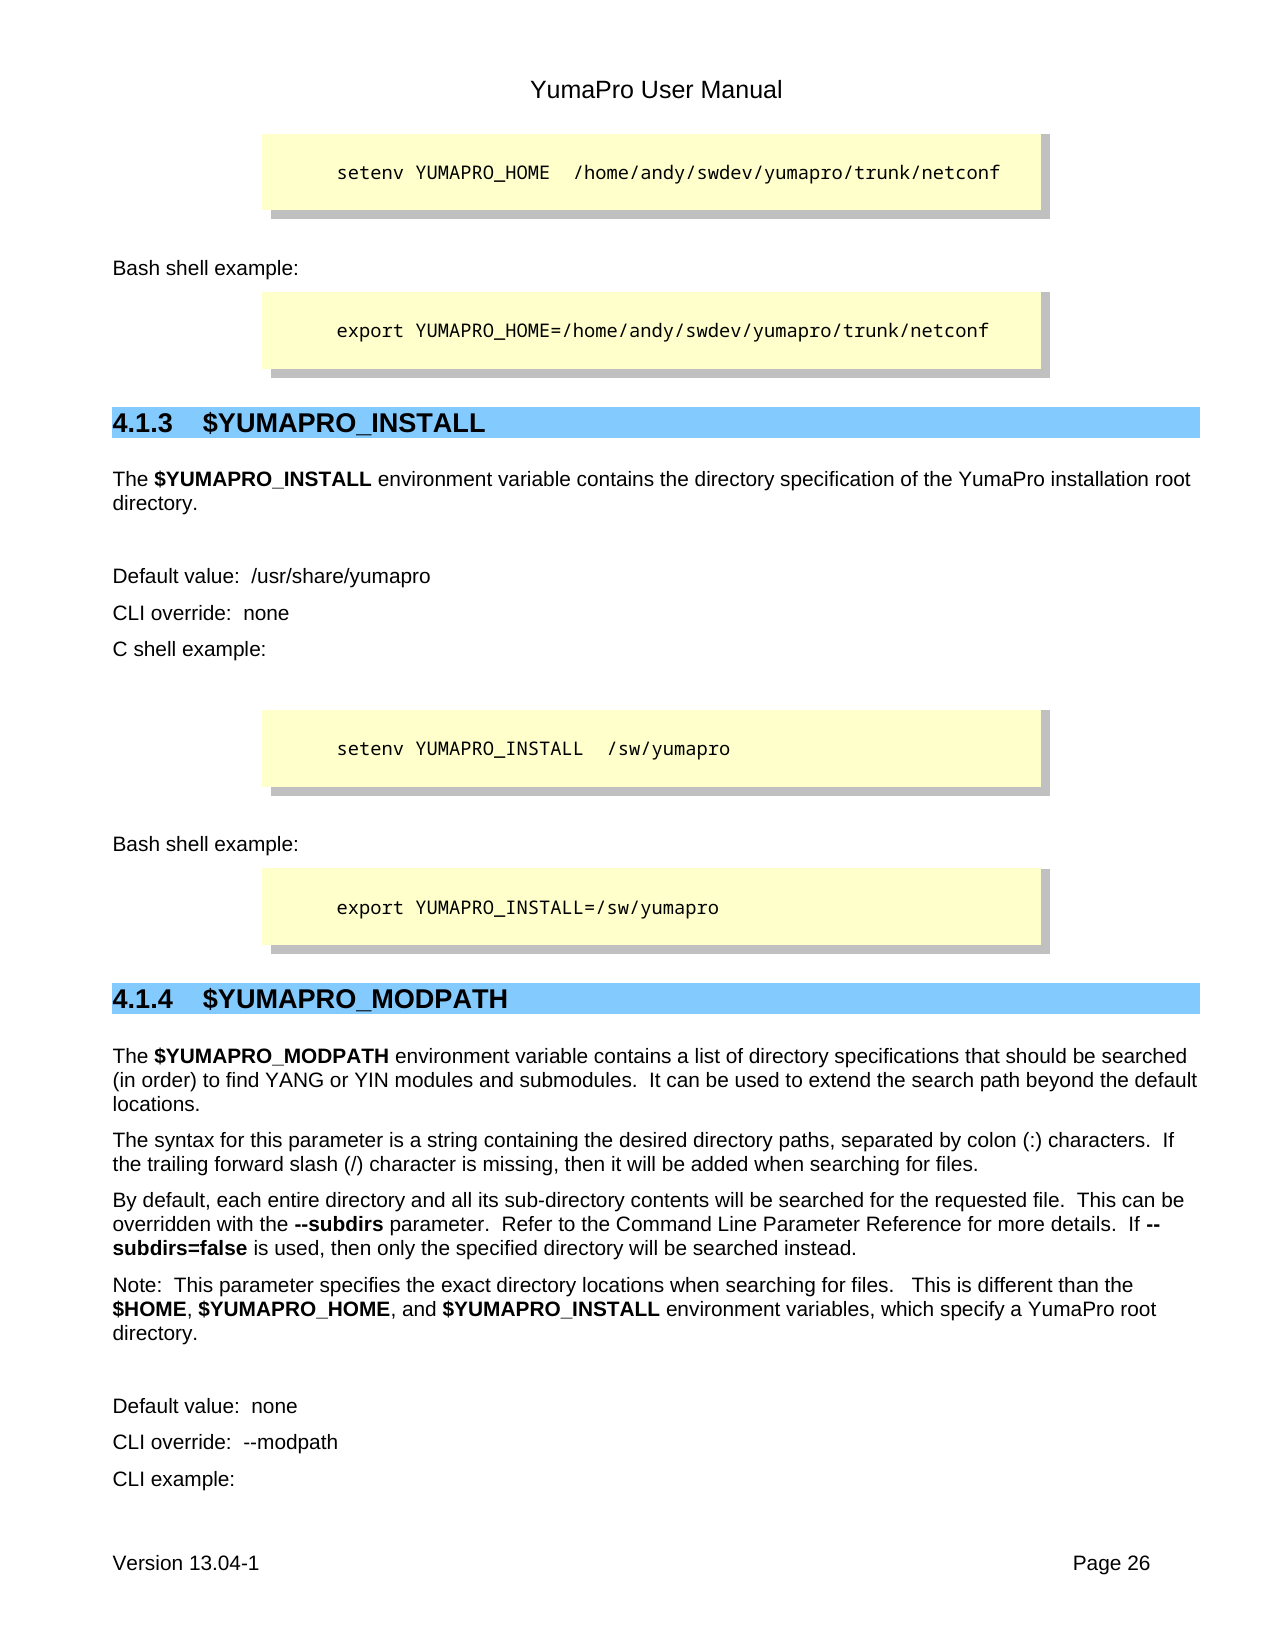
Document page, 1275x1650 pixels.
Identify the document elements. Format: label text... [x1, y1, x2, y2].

text Default value: /usr/share/yumapro [112, 564, 1200, 588]
text CLI override: --modpath [112, 1430, 1200, 1454]
subtitle $YUMAPRO_MODPATH [112, 983, 1200, 1014]
text Default value: none [112, 1393, 1200, 1417]
text setenv YUMAPRO_HOME /home/andy/swdev/yumapro/trunk/netconf [262, 134, 1041, 210]
text CLI example: [112, 1466, 1200, 1490]
text setenv YUMAPRO_INSTALL /sw/yumapro [262, 710, 1041, 787]
text C shell example: [112, 637, 1200, 661]
text export YUMAPRO_HOME=/home/andy/swdev/yumapro/trunk/netconf [262, 292, 1041, 369]
subtitle $YUMAPRO_INSTALL [112, 407, 1200, 438]
text The $YUMAPRO_MODPATH environment variable contains a list of directory specifications that should be searched (in order) to find YANG or YIN modules and submodules. It can be used to extend the search path beyond the default locations. [112, 1043, 1200, 1115]
text Bash shell example: [112, 832, 1200, 856]
text Note: This parameter specifies the exact directory locations when searching for files. This is different than the $HOME, $YUMAPRO_HOME, and $YUMAPRO_INSTALL environment variables, which specify a YumaPro root directory. [112, 1273, 1200, 1344]
text Bash shell example: [112, 256, 1200, 280]
text By default, each entire directory and all its sub-directory contents will be searched for the requested file. This can be overridden with the --subdirs parameter. Refer to the Command Line Parameter Reference for more details. If --subdirs=false is used, then only the specified directory will be searched instead. [112, 1188, 1200, 1260]
text CLI override: none [112, 601, 1200, 624]
text export YUMAPRO_INSTALL=/sw/yumapro [262, 868, 1041, 945]
text The syntax for this parameter is a string containing the desired directory paths, separated by colon (:) characters. If the trailing forward slash (/) character is missing, then it will be added when searching for files. [112, 1128, 1200, 1176]
text The $YUMAPRO_INSTALL environment variable contains the directory specification of the YumaPro installation root directory. [112, 467, 1200, 515]
